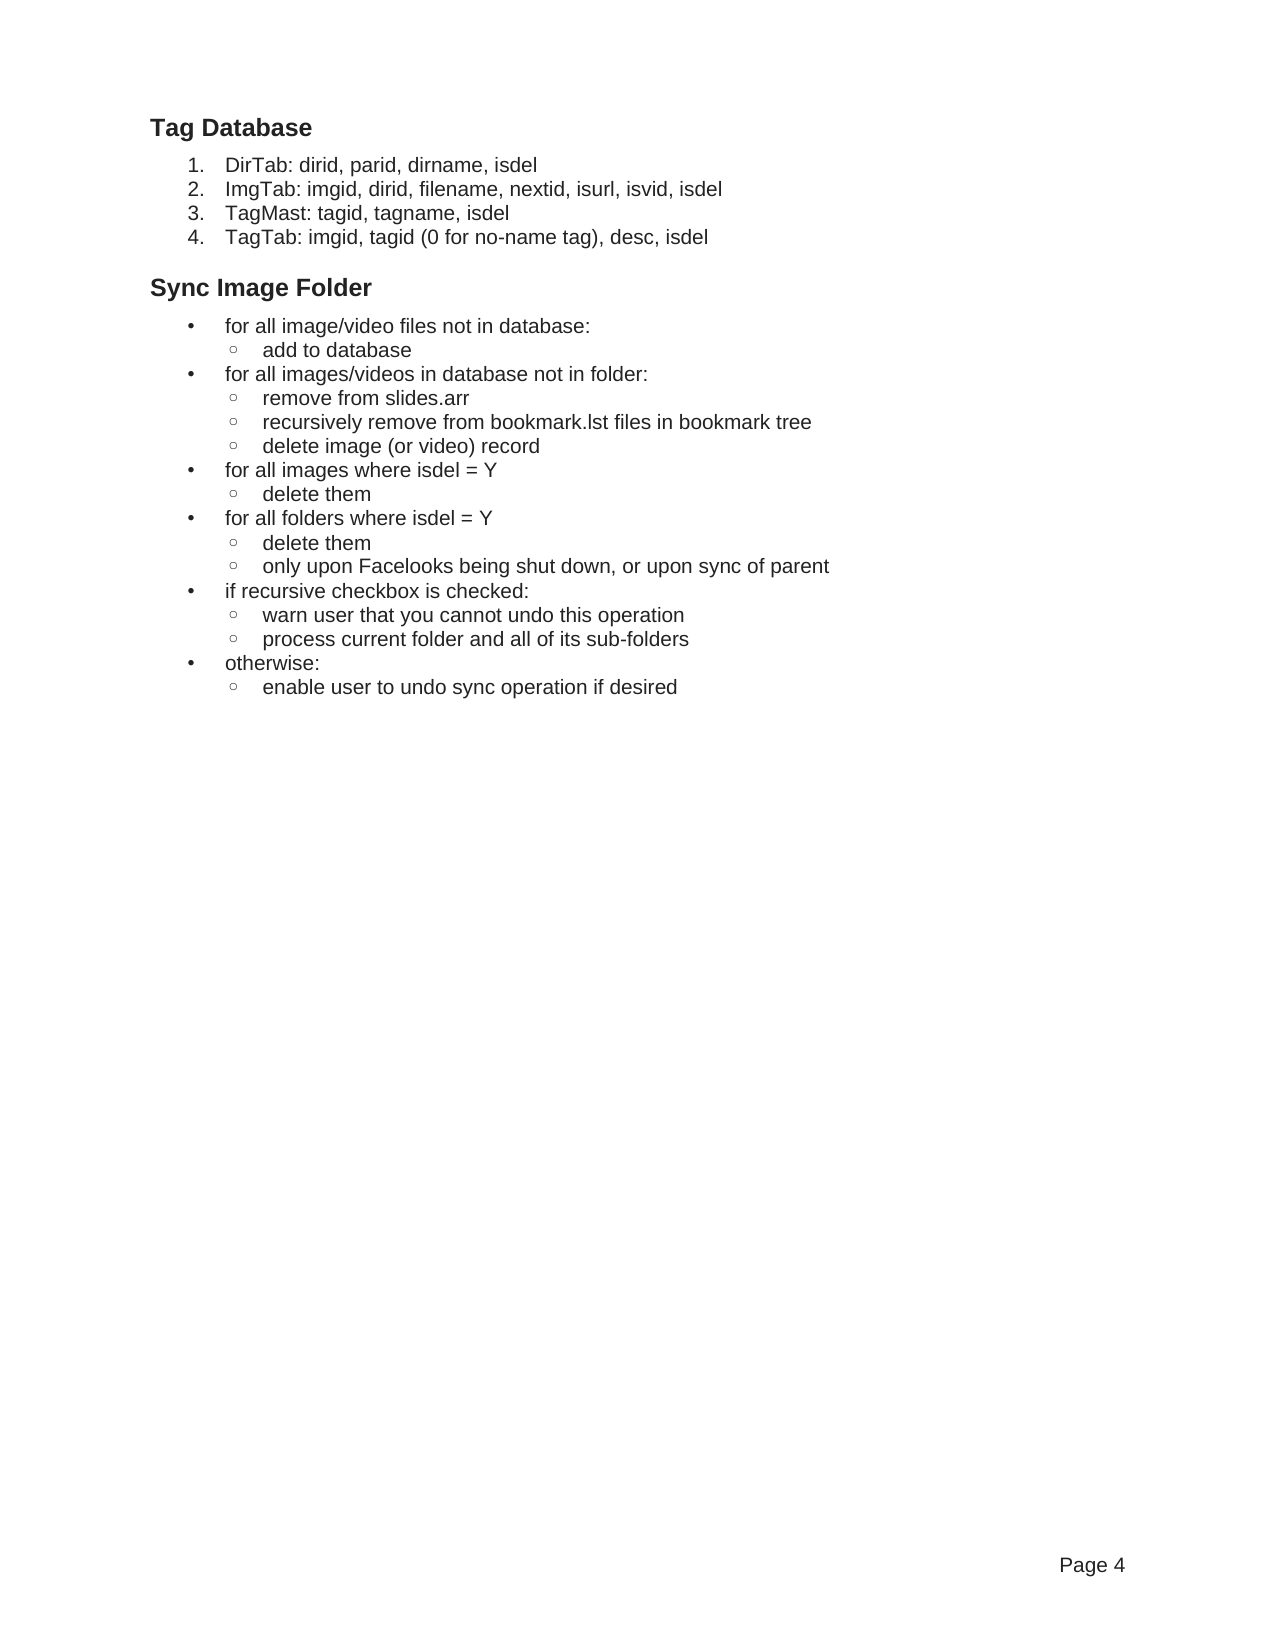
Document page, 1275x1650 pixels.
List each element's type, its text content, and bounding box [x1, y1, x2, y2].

list for all images where isdel = Y [187, 458, 1125, 482]
list process current folder and all of its sub-folders [225, 627, 1125, 651]
list TagTab: imgid, tagid (0 for no-name tag), desc, isdel [187, 225, 1125, 249]
subtitle Tag Database [150, 112, 1125, 141]
list for all images/videos in database not in folder: [187, 362, 1125, 386]
list for all folders where isdel = Y [187, 506, 1125, 530]
list only upon Facelooks being shut down, or upon sync of parent [225, 554, 1125, 578]
list ImgTab: imgid, dirid, filename, nextid, isurl, isvid, isdel [187, 177, 1125, 201]
list if recursive checkbox is checked: [187, 578, 1125, 602]
list add to database [225, 338, 1125, 362]
list delete them [225, 482, 1125, 506]
list DirTab: dirid, parid, dirname, isdel [187, 153, 1125, 177]
list remove from slides.arr [225, 386, 1125, 410]
list warn user that you cannot undo this operation [225, 602, 1125, 627]
list delete image (or video) record [225, 434, 1125, 458]
list enable user to undo sync operation if desired [225, 675, 1125, 699]
list TagMast: tagid, tagname, isdel [187, 201, 1125, 225]
subtitle Sync Image Folder [150, 273, 1125, 302]
list delete them [225, 530, 1125, 554]
list recursively remove from bookmark.lst files in bookmark tree [225, 410, 1125, 434]
list for all image/video files not in database: [187, 314, 1125, 338]
list otherwise: [187, 651, 1125, 675]
